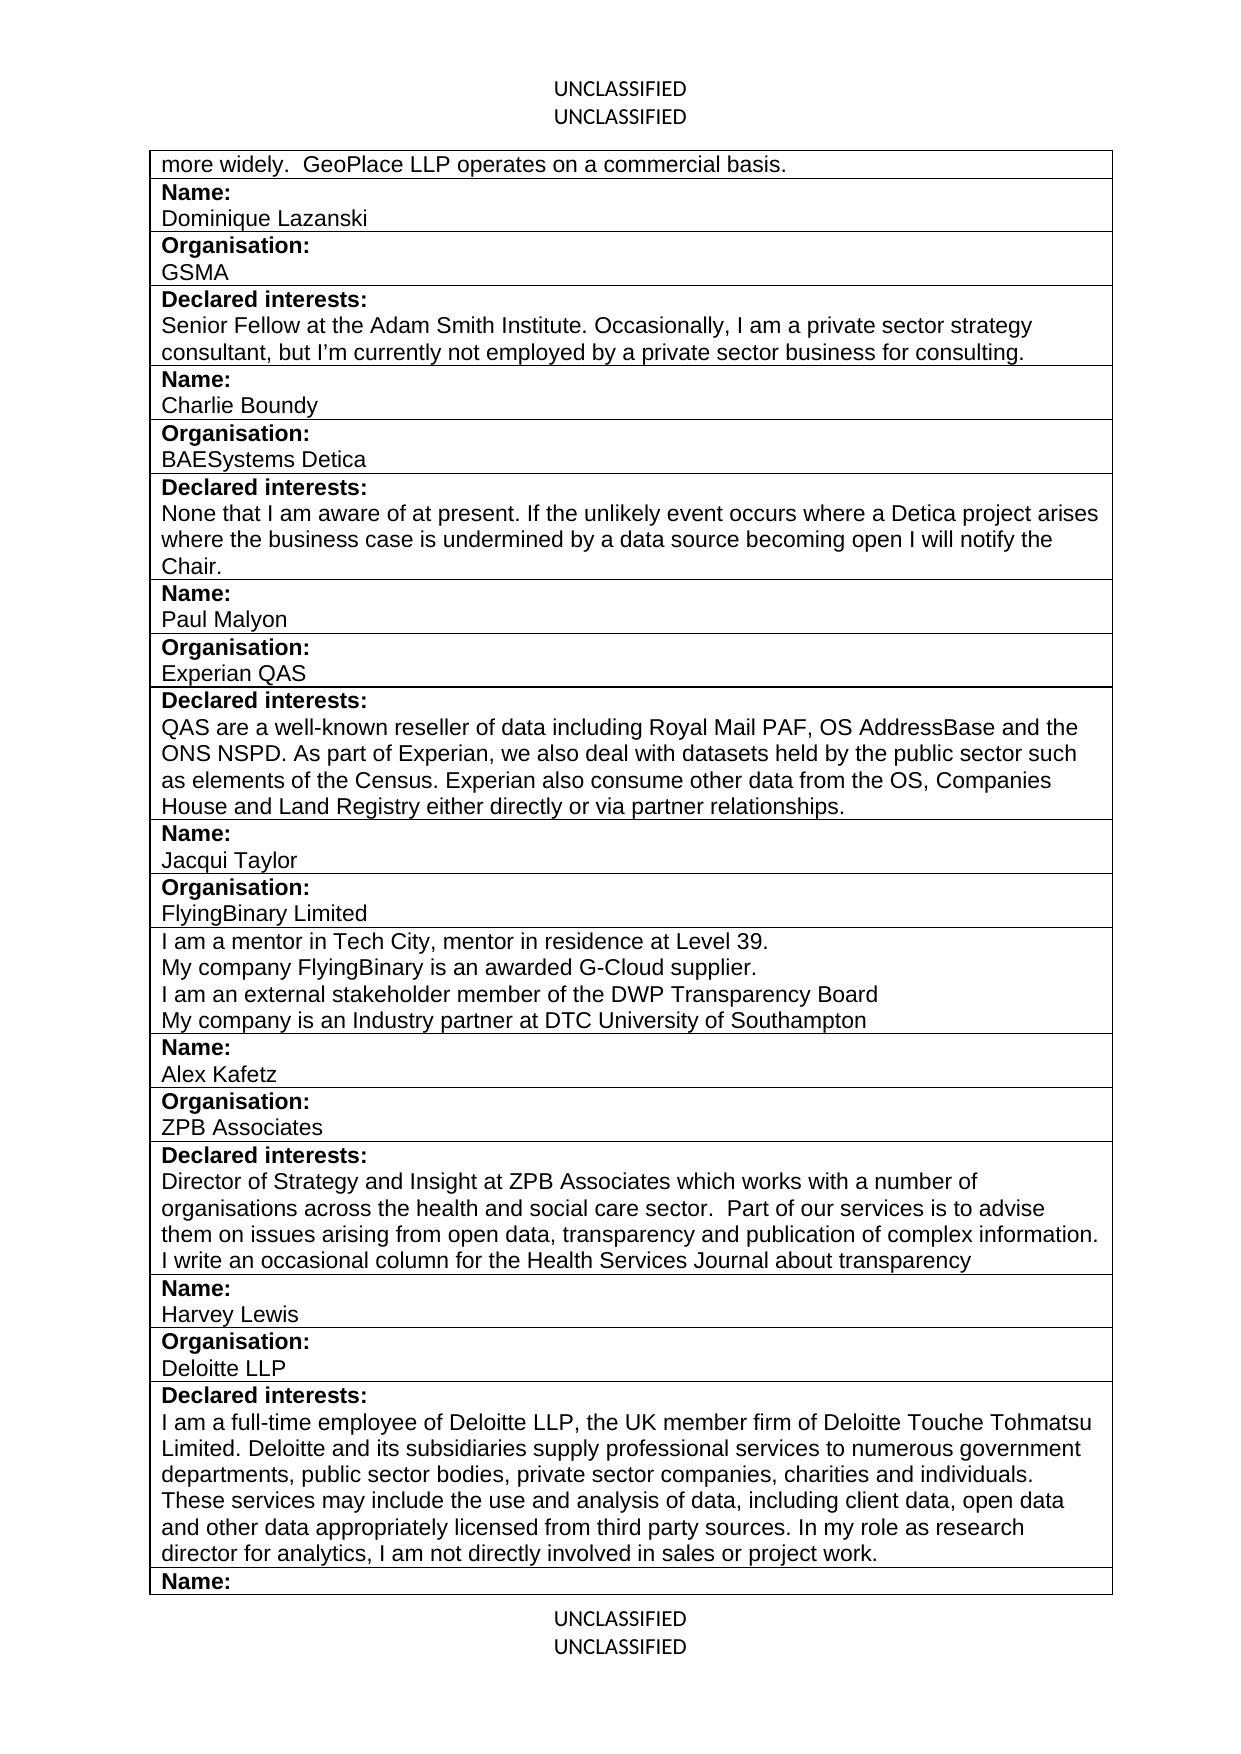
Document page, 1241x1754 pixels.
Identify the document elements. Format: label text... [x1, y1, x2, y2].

table_cell I am a mentor in Tech City, mentor in residence at Level 39. My company FlyingBinary is an awarded G-Cloud supplier. I am an external stakeholder member of the DWP Transparency Board My company is an Industry partner at DTC University of Southampton [151, 928, 1112, 1033]
table_cell Declared interests: I am a full-time employee of Deloitte LLP, the UK member firm of Deloitte Touche Tohmatsu Limited. Deloitte and its subsidiaries supply professional services to numerous government departments, public sector bodies, private sector companies, charities and individuals. These services may include the use and analysis of data, including client data, open data and other data appropriately licensed from third party sources. In my role as research director for analytics, I am not directly involved in sales or project work. [151, 1382, 1112, 1567]
table_cell Organisation: Deloitte LLP [151, 1328, 1112, 1381]
table_cell Organisation: ZPB Associates [151, 1088, 1112, 1141]
table_cell Name: Alex Kafetz [151, 1034, 1112, 1087]
table_cell Declared interests: Director of Strategy and Insight at ZPB Associates which works with a number of organisations across the health and social care sector. Part of our services is to advise them on issues arising from open data, transparency and publication of complex information. I write an occasional column for the Health Services Journal about transparency [151, 1142, 1112, 1273]
table_cell Name: Dominique Lazanski [151, 179, 1112, 231]
table_cell Declared interests: Senior Fellow at the Adam Smith Institute. Occasionally, I am a private sector strategy consultant, but I’m currently not employed by a private sector business for consulting. [151, 286, 1112, 365]
table_cell Name: Paul Malyon [151, 580, 1112, 633]
table_cell Name: Harvey Lewis [151, 1275, 1112, 1327]
table_cell Declared interests: QAS are a well-known reseller of data including Royal Mail PAF, OS AddressBase and the ONS NSPD. As part of Experian, we also deal with datasets held by the public sector such as elements of the Census. Experian also consume other data from the OS, Companies House and Land Registry either directly or via partner relationships. [151, 688, 1112, 819]
table_cell Organisation: FlyingBinary Limited [151, 874, 1112, 927]
table_cell Name: Jacqui Taylor [151, 820, 1112, 873]
table_cell Name: [151, 1568, 1112, 1594]
table_cell Organisation: GSMA [151, 232, 1112, 285]
table_cell Organisation: Experian QAS [151, 634, 1112, 686]
table_cell more widely. GeoPlace LLP operates on a commercial basis. [151, 151, 1112, 177]
table_cell Name: Charlie Boundy [151, 366, 1112, 419]
table_cell Organisation: BAESystems Detica [151, 420, 1112, 472]
table_cell Declared interests: None that I am aware of at present. If the unlikely event occurs where a Detica project arises where the business case is undermined by a data source becoming open I will notify the Chair. [151, 474, 1112, 579]
